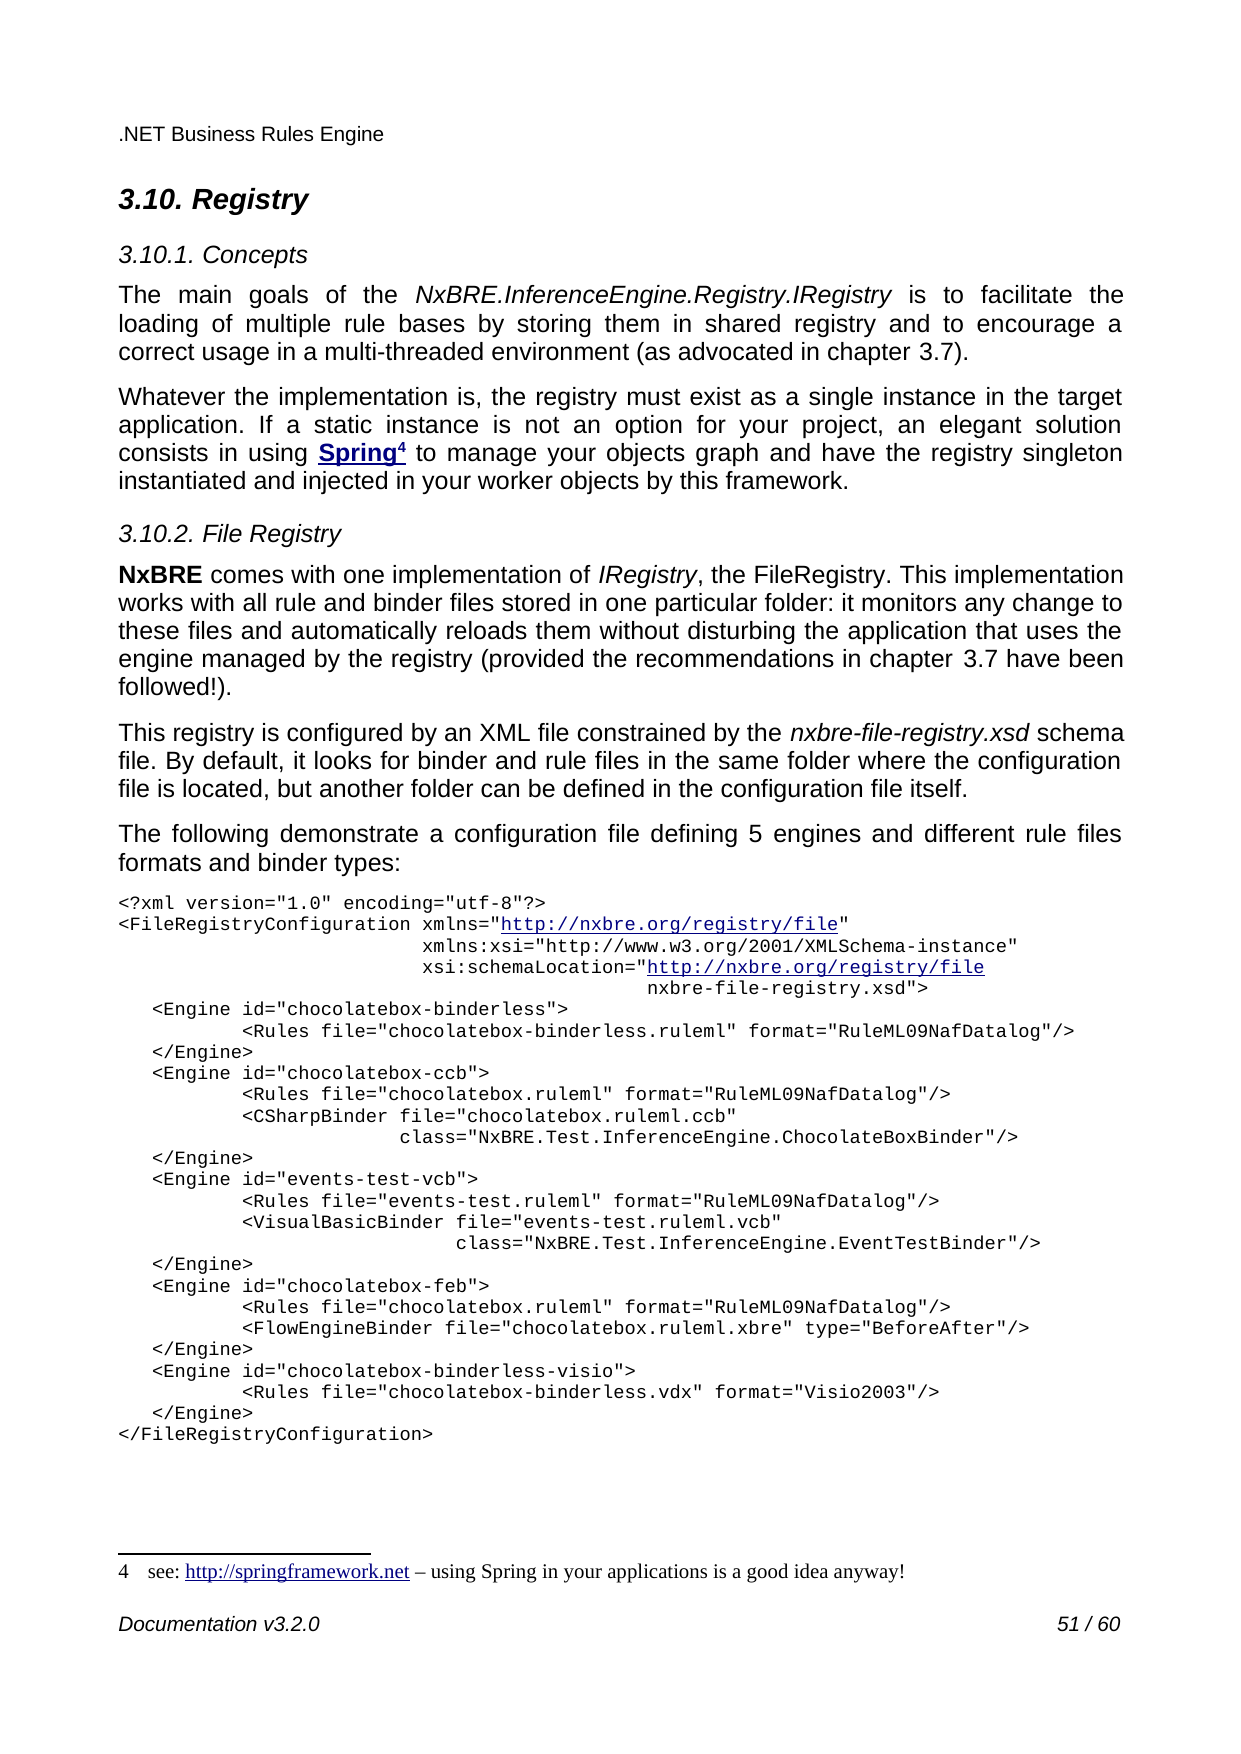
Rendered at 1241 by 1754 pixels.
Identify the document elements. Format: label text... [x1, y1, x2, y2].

text <Engine id="events-test-vcb"> [118, 1170, 1124, 1191]
subtitle Concepts [118, 241, 1124, 269]
text Whatever the implementation is, the registry must exist as a single instance in the target application. If a static instance is not an option for your project, an elegant solution consists in using Spring to manage your objects graph and have the registry singleton instantiated and injected in your worker objects by this framework. [118, 383, 1124, 495]
text xmlns:xsi="http://www.w3.org/2001/XMLSchema-instance" [118, 936, 1124, 958]
text <Engine id="chocolatebox-feb"> [118, 1276, 1124, 1298]
text </Engine> [118, 1340, 1124, 1361]
text <Rules file="events-test.ruleml" format="RuleML09NafDatalog"/> [118, 1191, 1124, 1213]
text <CSharpBinder file="chocolatebox.ruleml.ccb" [118, 1106, 1124, 1128]
text </Engine> [118, 1404, 1124, 1425]
text <?xml version="1.0" encoding="utf-8"?> [118, 894, 1124, 915]
text class="NxBRE.Test.InferenceEngine.EventTestBinder"/> [118, 1234, 1124, 1255]
text <Engine id="chocolatebox-ccb"> [118, 1064, 1124, 1085]
text <VisualBasicBinder file="events-test.ruleml.vcb" [118, 1213, 1124, 1234]
text <Rules file="chocolatebox.ruleml" format="RuleML09NafDatalog"/> [118, 1085, 1124, 1106]
text <Engine id="chocolatebox-binderless"> [118, 1000, 1124, 1021]
subtitle Registry [118, 183, 1124, 216]
text </Engine> [118, 1149, 1124, 1170]
text nxbre-file-registry.xsd"> [118, 979, 1124, 1000]
text This registry is configured by an XML file constrained by the nxbre-file-registry.xsd schema file. By default, it looks for binder and rule files in the same folder where the configuration file is located, but another folder can be defined in the configuration file itself. [118, 718, 1124, 802]
text class="NxBRE.Test.InferenceEngine.ChocolateBoxBinder"/> [118, 1128, 1124, 1149]
text The following demonstrate a configuration file defining 5 engines and different rule files formats and binder types: [118, 820, 1124, 876]
text <Rules file="chocolatebox-binderless.ruleml" format="RuleML09NafDatalog"/> [118, 1021, 1124, 1043]
text <FlowEngineBinder file="chocolatebox.ruleml.xbre" type="BeforeAfter"/> [118, 1319, 1124, 1340]
text <Engine id="chocolatebox-binderless-visio"> [118, 1361, 1124, 1383]
text NxBRE comes with one implementation of IRegistry, the FileRegistry. This implementation works with all rule and binder files stored in one particular folder: it monitors any change to these files and automatically reloads them without disturbing the application that uses the engine managed by the registry (provided the recommendations in chapter 3.7 have been followed!). [118, 561, 1124, 701]
text <Rules file="chocolatebox-binderless.vdx" format="Visio2003"/> [118, 1383, 1124, 1404]
subtitle File Registry [118, 520, 1124, 548]
text <Rules file="chocolatebox.ruleml" format="RuleML09NafDatalog"/> [118, 1298, 1124, 1319]
text see: http://springframework.net – using Spring in your applications is a good idea anyway! [118, 1560, 1124, 1583]
text <FileRegistryConfiguration xmlns="http://nxbre.org/registry/file" [118, 915, 1124, 936]
text </Engine> [118, 1255, 1124, 1276]
text The main goals of the NxBRE.InferenceEngine.Registry.IRegistry is to facilitate the loading of multiple rule bases by storing them in shared registry and to encourage a correct usage in a multi-threaded environment (as advocated in chapter 3.7). [118, 281, 1124, 365]
text xsi:schemaLocation="http://nxbre.org/registry/file [118, 958, 1124, 979]
text </Engine> [118, 1043, 1124, 1064]
text </FileRegistryConfiguration> [118, 1425, 1124, 1446]
